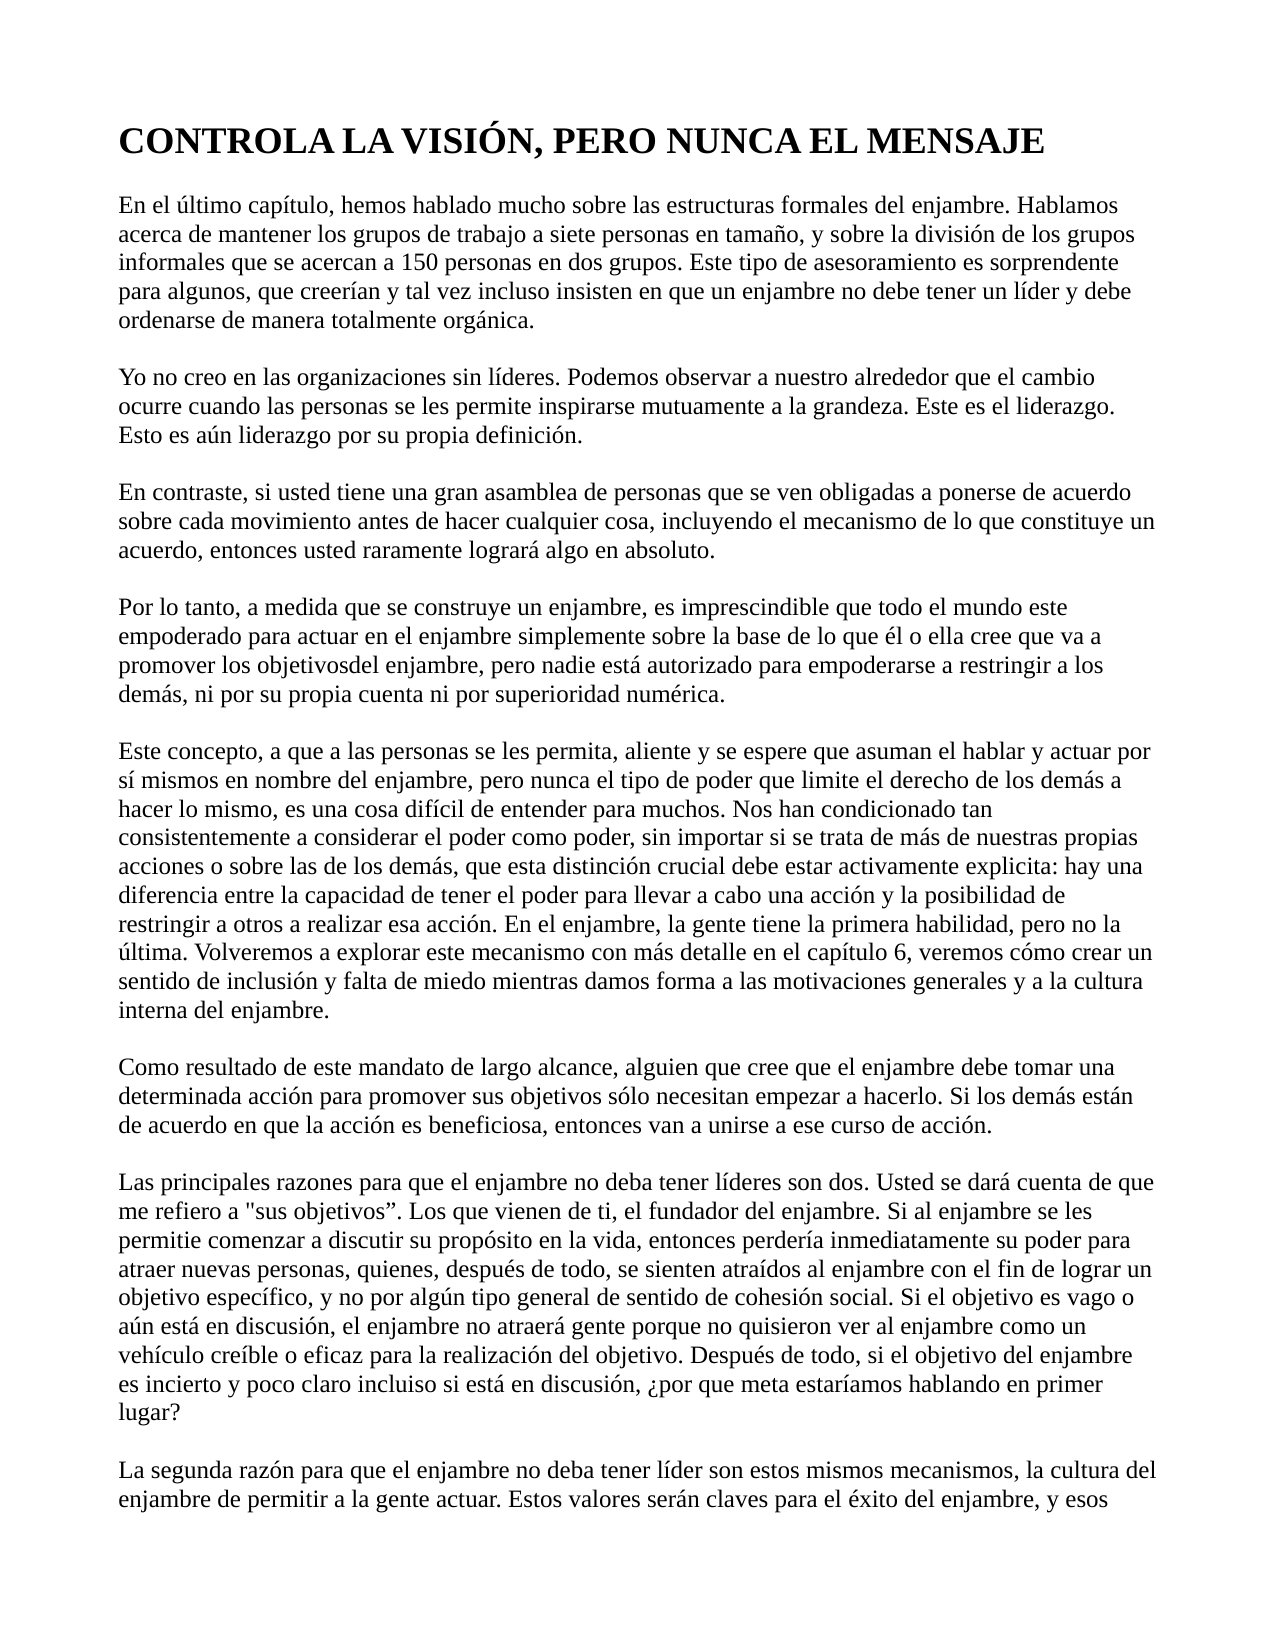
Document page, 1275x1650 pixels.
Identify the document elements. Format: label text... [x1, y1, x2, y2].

text CONTROLA LA VISIÓN, PERO NUNCA EL MENSAJE En el último capítulo, hemos hablado mucho sobre las estructuras formales del enjambre. Hablamos acerca de mantener los grupos de trabajo a siete personas en tamaño, y sobre la división de los grupos informales que se acercan a 150 personas en dos grupos. Este tipo de asesoramiento es sorprendente para algunos, que creerían y tal vez incluso insisten en que un enjambre no debe tener un líder y debe ordenarse de manera totalmente orgánica. Yo no creo en las organizaciones sin líderes. Podemos observar a nuestro alrededor que el cambio ocurre cuando las personas se les permite inspirarse mutuamente a la grandeza. Este es el liderazgo. Esto es aún liderazgo por su propia definición. En contraste, si usted tiene una gran asamblea de personas que se ven obligadas a ponerse de acuerdo sobre cada movimiento antes de hacer cualquier cosa, incluyendo el mecanismo de lo que constituye un acuerdo, entonces usted raramente logrará algo en absoluto. Por lo tanto, a medida que se construye un enjambre, es imprescindible que todo el mundo este empoderado para actuar en el enjambre simplemente sobre la base de lo que él o ella cree que va a promover los objetivosdel enjambre, pero nadie está autorizado para empoderarse a restringir a los demás, ni por su propia cuenta ni por superioridad numérica. Este concepto, a que a las personas se les permita, aliente y se espere que asuman el hablar y actuar por sí mismos en nombre del enjambre, pero nunca el tipo de poder que limite el derecho de los demás a hacer lo mismo, es una cosa difícil de entender para muchos. Nos han condicionado tan consistentemente a considerar el poder como poder, sin importar si se trata de más de nuestras propias acciones o sobre las de los demás, que esta distinción crucial debe estar activamente explicita: hay una diferencia entre la capacidad de tener el poder para llevar a cabo una acción y la posibilidad de restringir a otros a realizar esa acción. En el enjambre, la gente tiene la primera habilidad, pero no la última. Volveremos a explorar este mecanismo con más detalle en el capítulo 6, veremos cómo crear un sentido de inclusión y falta de miedo mientras damos forma a las motivaciones generales y a la cultura interna del enjambre. Como resultado de este mandato de largo alcance, alguien que cree que el enjambre debe tomar una determinada acción para promover sus objetivos sólo necesitan empezar a hacerlo. Si los demás están de acuerdo en que la acción es beneficiosa, entonces van a unirse a ese curso de acción. Las principales razones para que el enjambre no deba tener líderes son dos. Usted se dará cuenta de que me refiero a "sus objetivos”. Los que vienen de ti, el fundador del enjambre. Si al enjambre se les permitie comenzar a discutir su propósito en la vida, entonces perdería inmediatamente su poder para atraer nuevas personas, quienes, después de todo, se sienten atraídos al enjambre con el fin de lograr un objetivo específico, y no por algún tipo general de sentido de cohesión social. Si el objetivo es vago o aún está en discusión, el enjambre no atraerá gente porque no quisieron ver al enjambre como un vehículo creíble o eficaz para la realización del objetivo. Después de todo, si el objetivo del enjambre es incierto y poco claro incluiso si está en discusión, ¿por que meta estaríamos hablando en primer lugar? La segunda razón para que el enjambre no deba tener líder son estos mismos mecanismos, la cultura del enjambre de permitir a la gente actuar. Estos valores serán claves para el éxito del enjambre, y esos [118, 118, 1157, 1512]
